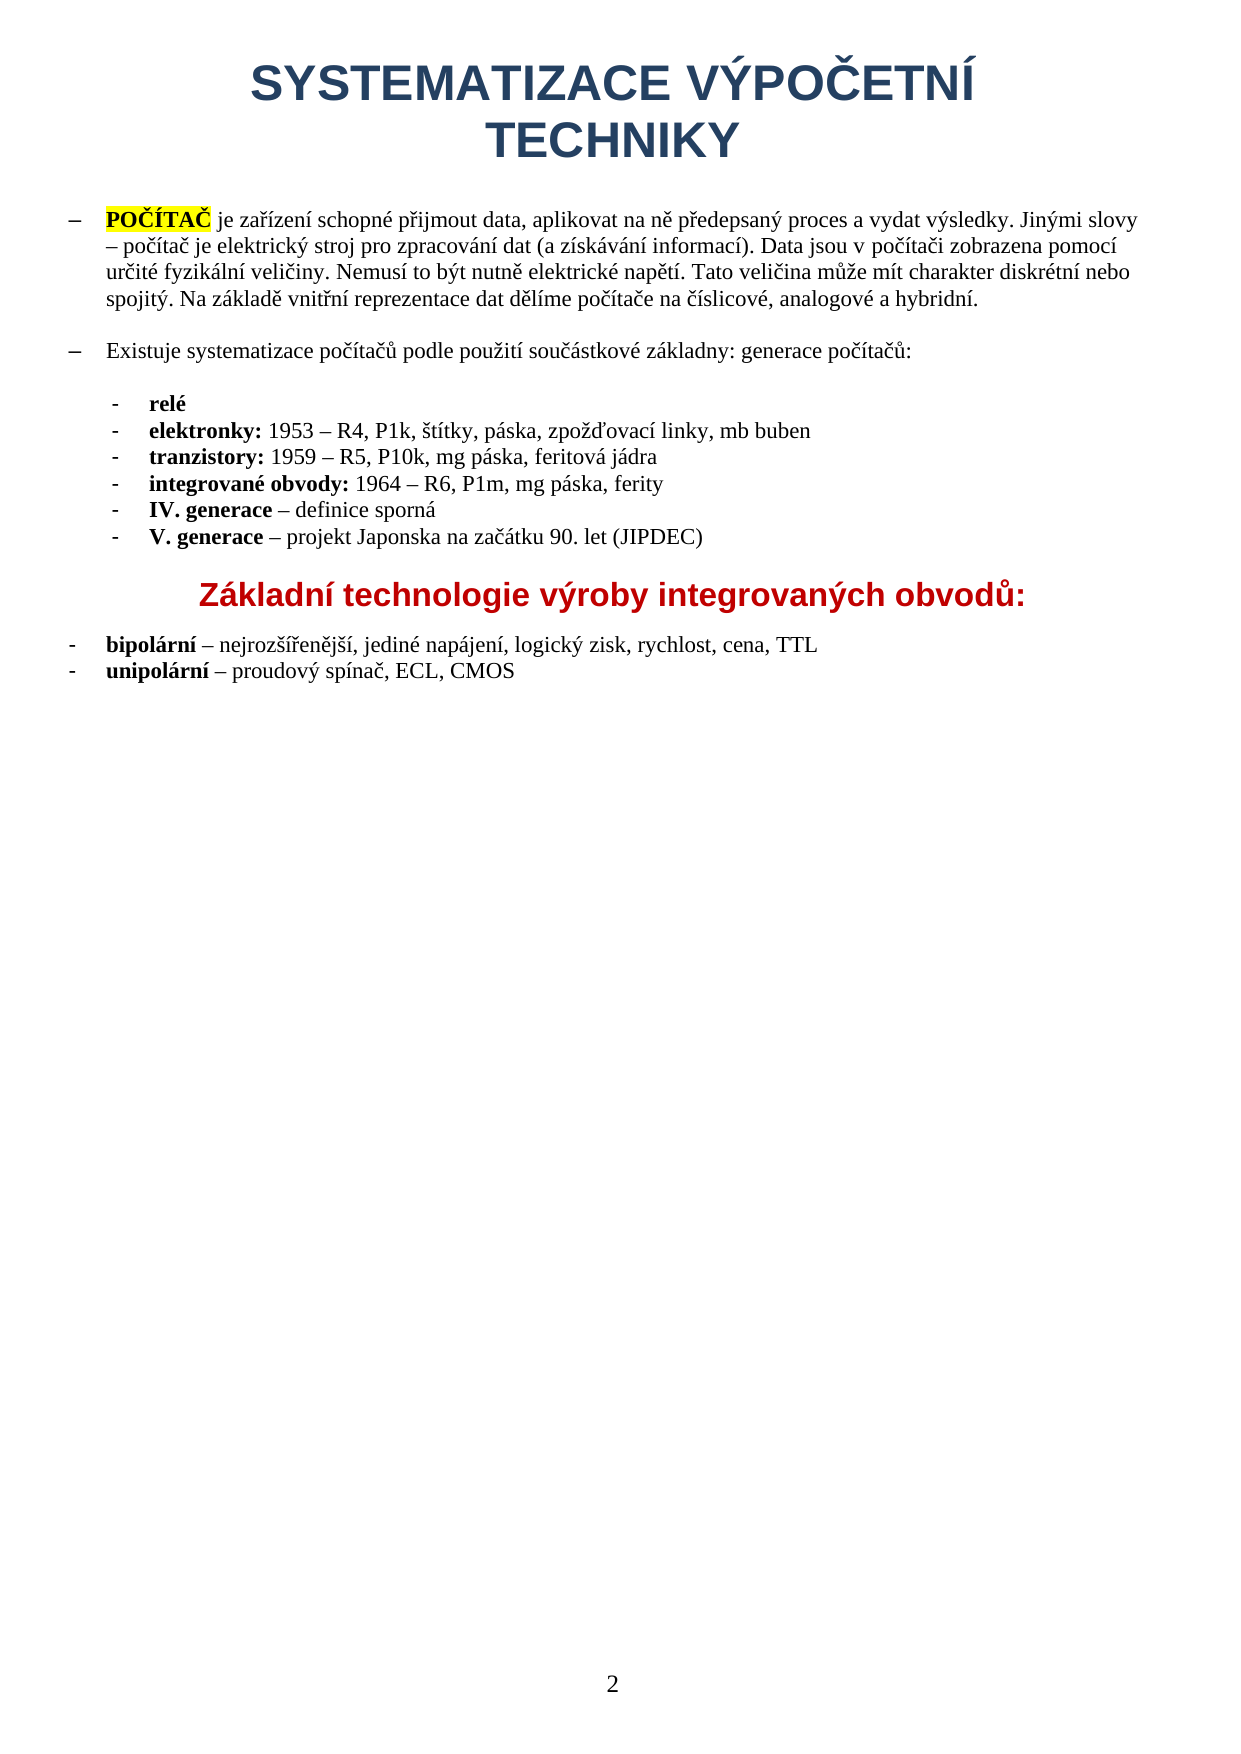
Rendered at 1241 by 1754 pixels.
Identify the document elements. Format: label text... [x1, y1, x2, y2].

list POČÍTAČ je zařízení schopné přijmout data, aplikovat na ně předepsaný proces a vydat výsledky. Jinými slovy – počítač je elektrický stroj pro zpracování dat (a získávání informací). Data jsou v počítači zobrazena pomocí určité fyzikální veličiny. Nemusí to být nutně elektrické napětí. Tato veličina může mít charakter diskrétní nebo spojitý. Na základě vnitřní reprezentace dat dělíme počítače na číslicové, analogové a hybridní. [90, 206, 1151, 311]
list tranzistory: 1959 – R5, P10k, mg páska, feritová jádra [133, 443, 1151, 470]
list bipolární – nejrozšířenější, jediné napájení, logický zisk, rychlost, cena, TTL [90, 631, 1151, 657]
list elektronky: 1953 – R4, P1k, štítky, páska, zpožďovací linky, mb buben [133, 417, 1151, 443]
list relé [133, 390, 1151, 417]
list IV. generace – definice sporná [133, 496, 1151, 523]
list unipolární – proudový spínač, ECL, CMOS [90, 657, 1151, 683]
list Existuje systematizace počítačů podle použití součástkové základny: generace počítačů: [90, 337, 1151, 364]
text Základní technologie výroby integrovaných obvodů: [133, 575, 1092, 614]
list V. generace – projekt Japonska na začátku 90. let (JIPDEC) [133, 523, 1151, 549]
text SYSTEMATIZACE VÝPOČETNÍ TECHNIKY [162, 53, 1063, 168]
list integrované obvody: 1964 – R6, P1m, mg páska, ferity [133, 470, 1151, 496]
